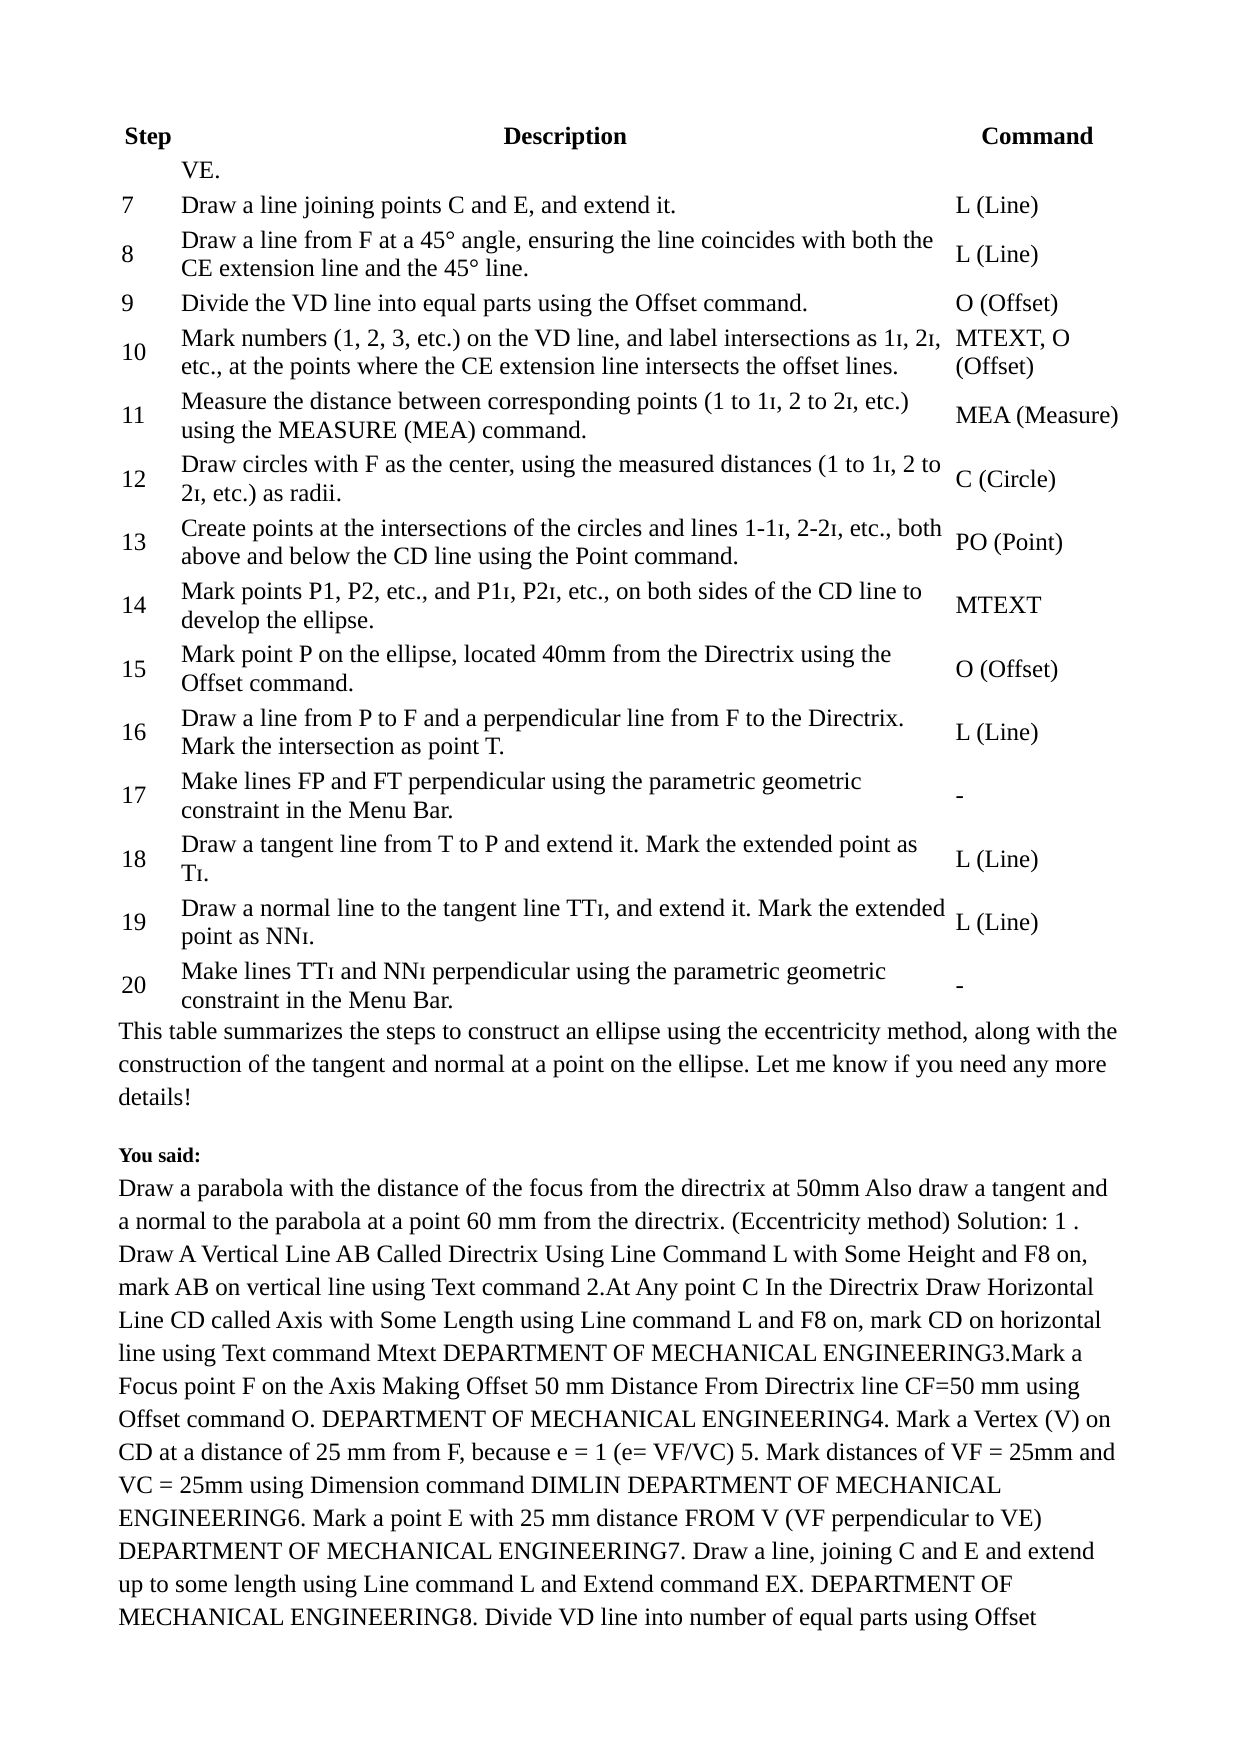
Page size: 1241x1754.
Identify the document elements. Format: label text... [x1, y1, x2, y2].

table_cell 15 [118, 636, 178, 700]
table_cell MEA (Measure) [953, 383, 1122, 446]
table_cell [118, 153, 178, 187]
table_cell Draw circles with F as the center, using the measured distances (1 to 1ɪ, 2 to 2ɪ, etc.) as radii. [178, 446, 952, 510]
table_cell Mark points P1, P2, etc., and P1ɪ, P2ɪ, etc., on both sides of the CD line to develop the ellipse. [178, 573, 952, 636]
table_cell 14 [118, 573, 178, 636]
table_header Step [118, 118, 178, 153]
table_cell 16 [118, 700, 178, 763]
table_cell 8 [118, 222, 178, 285]
table_cell Mark point P on the ellipse, located 40mm from the Directrix using the Offset command. [178, 636, 952, 700]
table_cell MTEXT [953, 573, 1122, 636]
table_cell 12 [118, 446, 178, 510]
table_cell 7 [118, 187, 178, 222]
table_cell [953, 153, 1122, 187]
table_cell L (Line) [953, 187, 1122, 222]
table_cell 10 [118, 320, 178, 383]
table_cell Make lines TTɪ and NNɪ perpendicular using the parametric geometric constraint in the Menu Bar. [178, 953, 952, 1016]
subtitle You said: [118, 1143, 1122, 1167]
table_header Description [178, 118, 952, 153]
table_cell - [953, 953, 1122, 1016]
table_cell 20 [118, 953, 178, 1016]
table_cell Draw a normal line to the tangent line TTɪ, and extend it. Mark the extended point as NNɪ. [178, 890, 952, 953]
table_cell L (Line) [953, 222, 1122, 285]
table_cell O (Offset) [953, 636, 1122, 700]
table_cell Draw a line from P to F and a perpendicular line from F to the Directrix. Mark the intersection as point T. [178, 700, 952, 763]
table_cell C (Circle) [953, 446, 1122, 510]
text This table summarizes the steps to construct an ellipse using the eccentricity method, along with the construction of the tangent and normal at a point on the ellipse. Let me know if you need any more details! [118, 1016, 1122, 1111]
table_cell 19 [118, 890, 178, 953]
table_cell 17 [118, 763, 178, 826]
table_cell - [953, 763, 1122, 826]
table_cell 13 [118, 510, 178, 573]
table_header Command [953, 118, 1122, 153]
table_cell Measure the distance between corresponding points (1 to 1ɪ, 2 to 2ɪ, etc.) using the MEASURE (MEA) command. [178, 383, 952, 446]
table_cell Make lines FP and FT perpendicular using the parametric geometric constraint in the Menu Bar. [178, 763, 952, 826]
table_cell Draw a line joining points C and E, and extend it. [178, 187, 952, 222]
table_cell Mark numbers (1, 2, 3, etc.) on the VD line, and label intersections as 1ɪ, 2ɪ, etc., at the points where the CE extension line intersects the offset lines. [178, 320, 952, 383]
table_cell Draw a line from F at a 45° angle, ensuring the line coincides with both the CE extension line and the 45° line. [178, 222, 952, 285]
table_cell 18 [118, 826, 178, 890]
table_cell 11 [118, 383, 178, 446]
table_cell L (Line) [953, 826, 1122, 890]
table_cell MTEXT, O (Offset) [953, 320, 1122, 383]
text Draw a parabola with the distance of the focus from the directrix at 50mm Also draw a tangent and a normal to the parabola at a point 60 mm from the directrix. (Eccentricity method) Solution: 1 . Draw A Vertical Line AB Called Directrix Using Line Command L with Some Height and F8 on, mark AB on vertical line using Text command 2.At Any point C In the Directrix Draw Horizontal Line CD called Axis with Some Length using Line command L and F8 on, mark CD on horizontal line using Text command Mtext DEPARTMENT OF MECHANICAL ENGINEERING3.Mark a Focus point F on the Axis Making Offset 50 mm Distance From Directrix line CF=50 mm using Offset command O. DEPARTMENT OF MECHANICAL ENGINEERING4. Mark a Vertex (V) on CD at a distance of 25 mm from F, because e = 1 (e= VF/VC) 5. Mark distances of VF = 25mm and VC = 25mm using Dimension command DIMLIN DEPARTMENT OF MECHANICAL ENGINEERING6. Mark a point E with 25 mm distance FROM V (VF perpendicular to VE) DEPARTMENT OF MECHANICAL ENGINEERING7. Draw a line, joining C and E and extend up to some length using Line command L and Extend command EX. DEPARTMENT OF MECHANICAL ENGINEERING8. Divide VD line into number of equal parts using Offset [118, 1173, 1122, 1631]
table_cell Divide the VD line into equal parts using the Offset command. [178, 285, 952, 320]
table_cell 9 [118, 285, 178, 320]
table_cell PO (Point) [953, 510, 1122, 573]
table_cell L (Line) [953, 890, 1122, 953]
table_cell L (Line) [953, 700, 1122, 763]
table_cell O (Offset) [953, 285, 1122, 320]
table_cell Create points at the intersections of the circles and lines 1-1ɪ, 2-2ɪ, etc., both above and below the CD line using the Point command. [178, 510, 952, 573]
table_cell Draw a tangent line from T to P and extend it. Mark the extended point as Tɪ. [178, 826, 952, 890]
table_cell VE. [178, 153, 952, 187]
